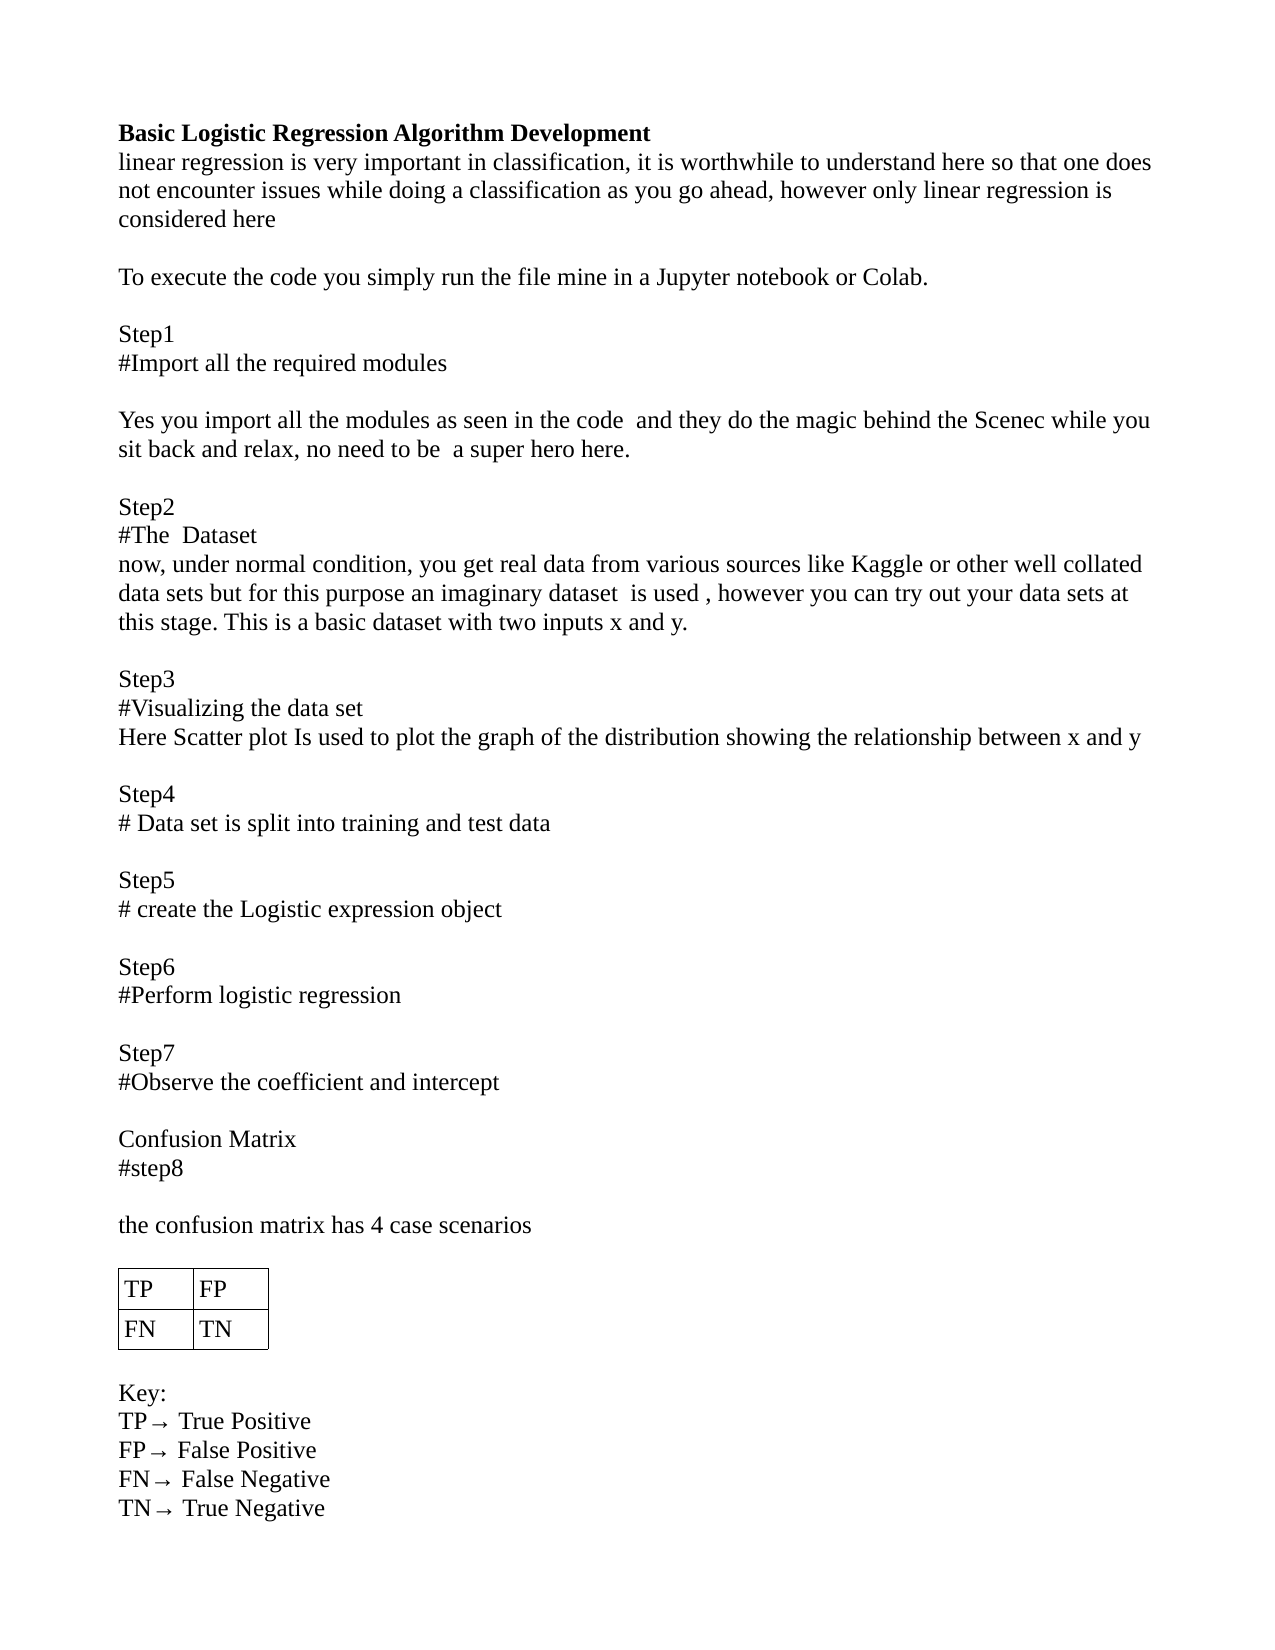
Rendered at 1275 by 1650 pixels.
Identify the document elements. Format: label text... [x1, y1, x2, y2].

text Step2 [118, 492, 1157, 521]
text Here Scatter plot Is used to plot the graph of the distribution showing the relationship between x and y [118, 722, 1157, 751]
text #The Dataset [118, 521, 1157, 549]
text #Import all the required modules [118, 348, 1157, 377]
text Step1 [118, 319, 1157, 348]
table_header FP [194, 1269, 268, 1308]
text # create the Logistic expression object [118, 894, 1157, 923]
text Yes you import all the modules as seen in the code and they do the magic behind the Scenec while you sit back and relax, no need to be a super hero here. [118, 406, 1157, 463]
text TP→ True Positive [118, 1406, 1157, 1435]
text Basic Logistic Regression Algorithm Development [118, 118, 1157, 147]
text Key: [118, 1378, 1157, 1406]
text TN→ True Negative [118, 1493, 1157, 1521]
table_cell TN [194, 1310, 268, 1349]
text FP→ False Positive [118, 1435, 1157, 1464]
text #Visualizing the data set [118, 693, 1157, 722]
text Step4 [118, 779, 1157, 808]
table_cell FN [119, 1310, 193, 1349]
text #Perform logistic regression [118, 981, 1157, 1009]
text linear regression is very important in classification, it is worthwhile to understand here so that one does not encounter issues while doing a classification as you go ahead, however only linear regression is considered here [118, 147, 1157, 233]
text Step7 [118, 1038, 1157, 1067]
text #step8 [118, 1153, 1157, 1182]
text FN→ False Negative [118, 1464, 1157, 1493]
text #Observe the coefficient and intercept [118, 1067, 1157, 1096]
text now, under normal condition, you get real data from various sources like Kaggle or other well collated data sets but for this purpose an imaginary dataset is used , however you can try out your data sets at this stage. This is a basic dataset with two inputs x and y. [118, 549, 1157, 636]
text Step3 [118, 664, 1157, 693]
table_header TP [119, 1269, 193, 1308]
text # Data set is split into training and test data [118, 808, 1157, 837]
text Step6 [118, 952, 1157, 981]
text Step5 [118, 866, 1157, 894]
text Confusion Matrix [118, 1124, 1157, 1153]
text To execute the code you simply run the file mine in a Jupyter notebook or Colab. [118, 262, 1157, 291]
text the confusion matrix has 4 case scenarios [118, 1211, 1157, 1239]
